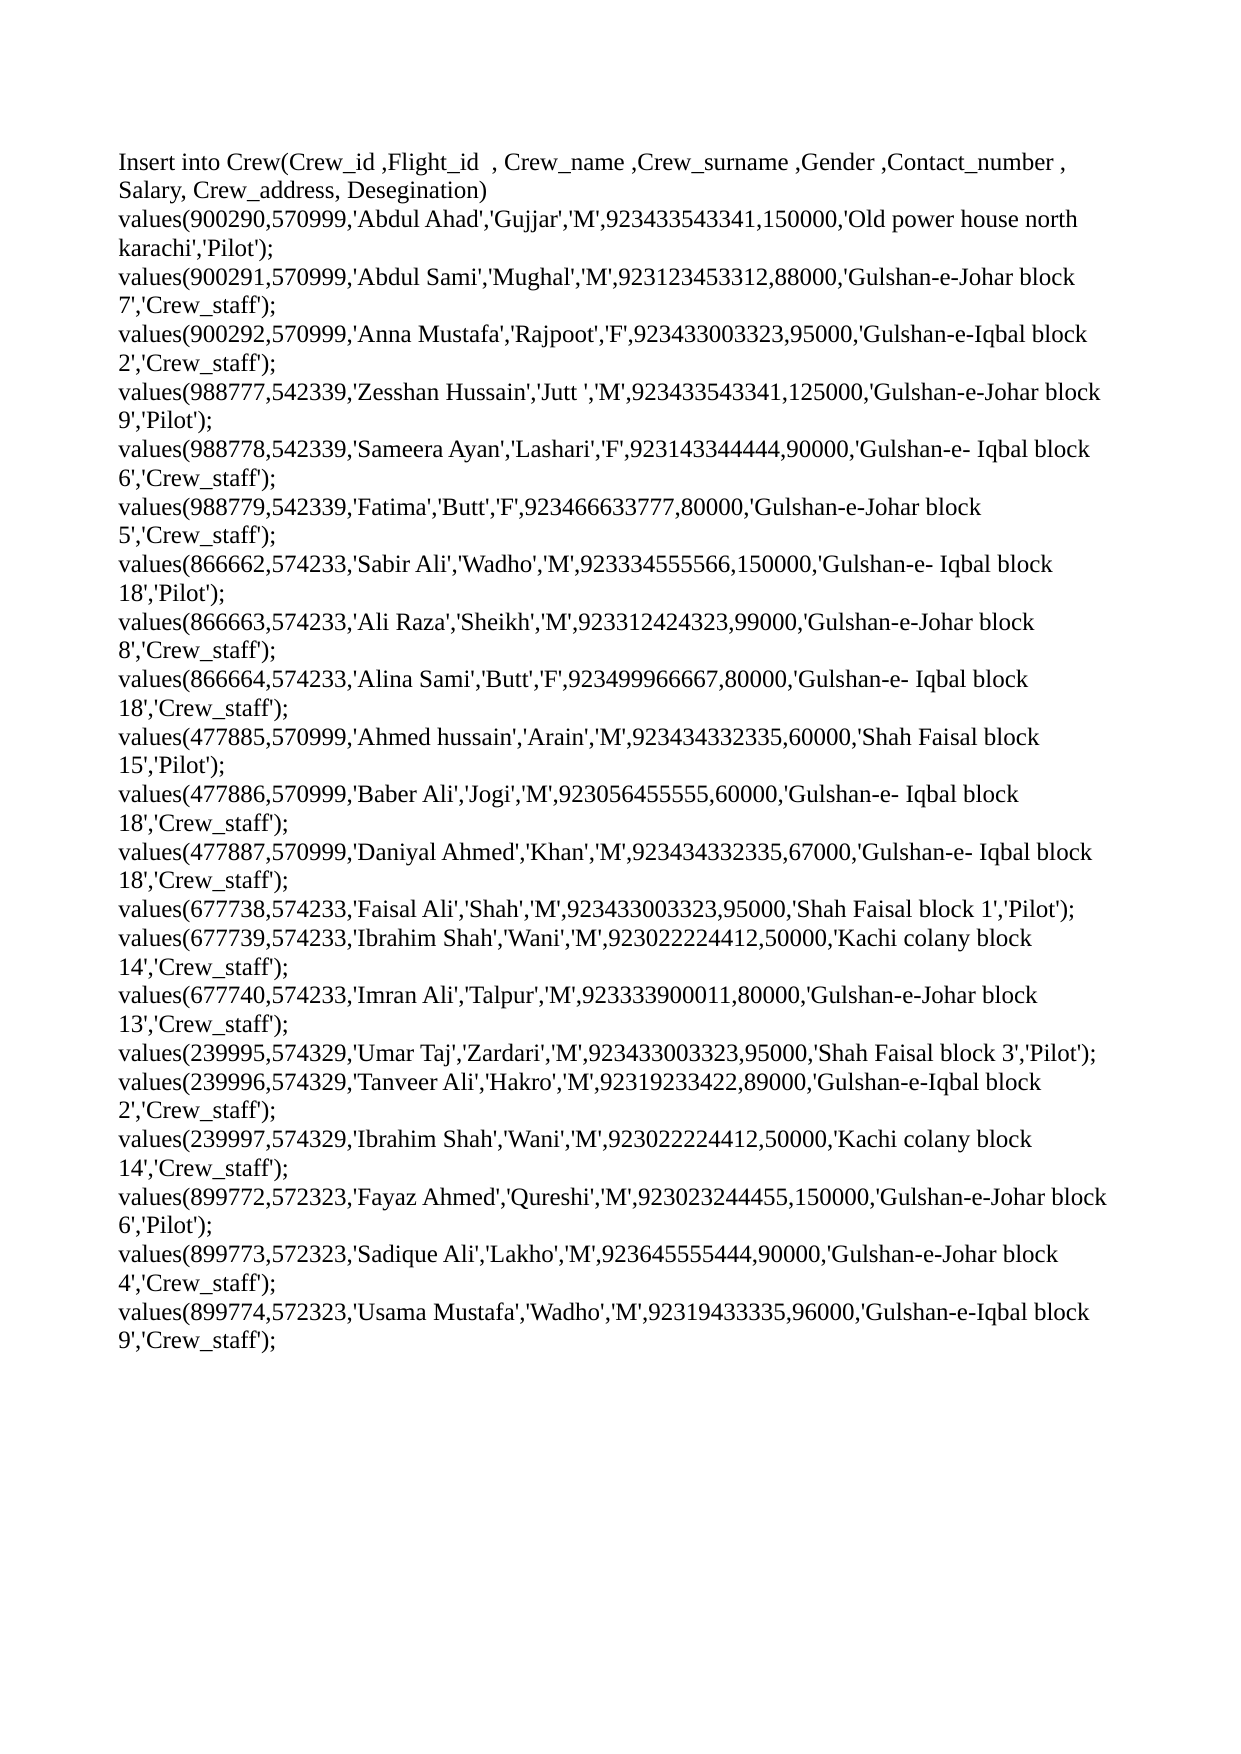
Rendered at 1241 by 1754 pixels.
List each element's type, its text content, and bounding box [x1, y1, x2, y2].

text values(988778,542339,'Sameera Ayan','Lashari','F',923143344444,90000,'Gulshan-e- Iqbal block 6','Crew_staff'); [118, 434, 1122, 492]
text values(677740,574233,'Imran Ali','Talpur','M',923333900011,80000,'Gulshan-e-Johar block 13','Crew_staff'); [118, 981, 1122, 1038]
text values(239996,574329,'Tanveer Ali','Hakro','M',92319233422,89000,'Gulshan-e-Iqbal block 2','Crew_staff'); [118, 1067, 1122, 1124]
text Insert into Crew(Crew_id ,Flight_id , Crew_name ,Crew_surname ,Gender ,Contact_number , Salary, Crew_address, Desegination) [118, 147, 1122, 204]
text values(239997,574329,'Ibrahim Shah','Wani','M',923022224412,50000,'Kachi colany block 14','Crew_staff'); [118, 1124, 1122, 1182]
text values(866663,574233,'Ali Raza','Sheikh','M',923312424323,99000,'Gulshan-e-Johar block 8','Crew_staff'); [118, 607, 1122, 664]
text values(900290,570999,'Abdul Ahad','Gujjar','M',923433543341,150000,'Old power house north karachi','Pilot'); [118, 204, 1122, 262]
text values(677738,574233,'Faisal Ali','Shah','M',923433003323,95000,'Shah Faisal block 1','Pilot'); [118, 894, 1122, 923]
text values(866664,574233,'Alina Sami','Butt','F',923499966667,80000,'Gulshan-e- Iqbal block 18','Crew_staff'); [118, 664, 1122, 722]
text values(477886,570999,'Baber Ali','Jogi','M',923056455555,60000,'Gulshan-e- Iqbal block 18','Crew_staff'); [118, 779, 1122, 837]
text values(988779,542339,'Fatima','Butt','F',923466633777,80000,'Gulshan-e-Johar block 5','Crew_staff'); [118, 492, 1122, 549]
text values(866662,574233,'Sabir Ali','Wadho','M',923334555566,150000,'Gulshan-e- Iqbal block 18','Pilot'); [118, 549, 1122, 607]
text values(477885,570999,'Ahmed hussain','Arain','M',923434332335,60000,'Shah Faisal block 15','Pilot'); [118, 722, 1122, 779]
text values(900291,570999,'Abdul Sami','Mughal','M',923123453312,88000,'Gulshan-e-Johar block 7','Crew_staff'); [118, 262, 1122, 319]
text values(899772,572323,'Fayaz Ahmed','Qureshi','M',923023244455,150000,'Gulshan-e-Johar block 6','Pilot'); [118, 1182, 1122, 1239]
text values(677739,574233,'Ibrahim Shah','Wani','M',923022224412,50000,'Kachi colany block 14','Crew_staff'); [118, 923, 1122, 981]
text values(477887,570999,'Daniyal Ahmed','Khan','M',923434332335,67000,'Gulshan-e- Iqbal block 18','Crew_staff'); [118, 837, 1122, 894]
text values(899774,572323,'Usama Mustafa','Wadho','M',92319433335,96000,'Gulshan-e-Iqbal block 9','Crew_staff'); [118, 1297, 1122, 1354]
text values(988777,542339,'Zesshan Hussain','Jutt ','M',923433543341,125000,'Gulshan-e-Johar block 9','Pilot'); [118, 377, 1122, 434]
text values(900292,570999,'Anna Mustafa','Rajpoot','F',923433003323,95000,'Gulshan-e-Iqbal block 2','Crew_staff'); [118, 319, 1122, 377]
text values(239995,574329,'Umar Taj','Zardari','M',923433003323,95000,'Shah Faisal block 3','Pilot'); [118, 1038, 1122, 1067]
text values(899773,572323,'Sadique Ali','Lakho','M',923645555444,90000,'Gulshan-e-Johar block 4','Crew_staff'); [118, 1239, 1122, 1297]
